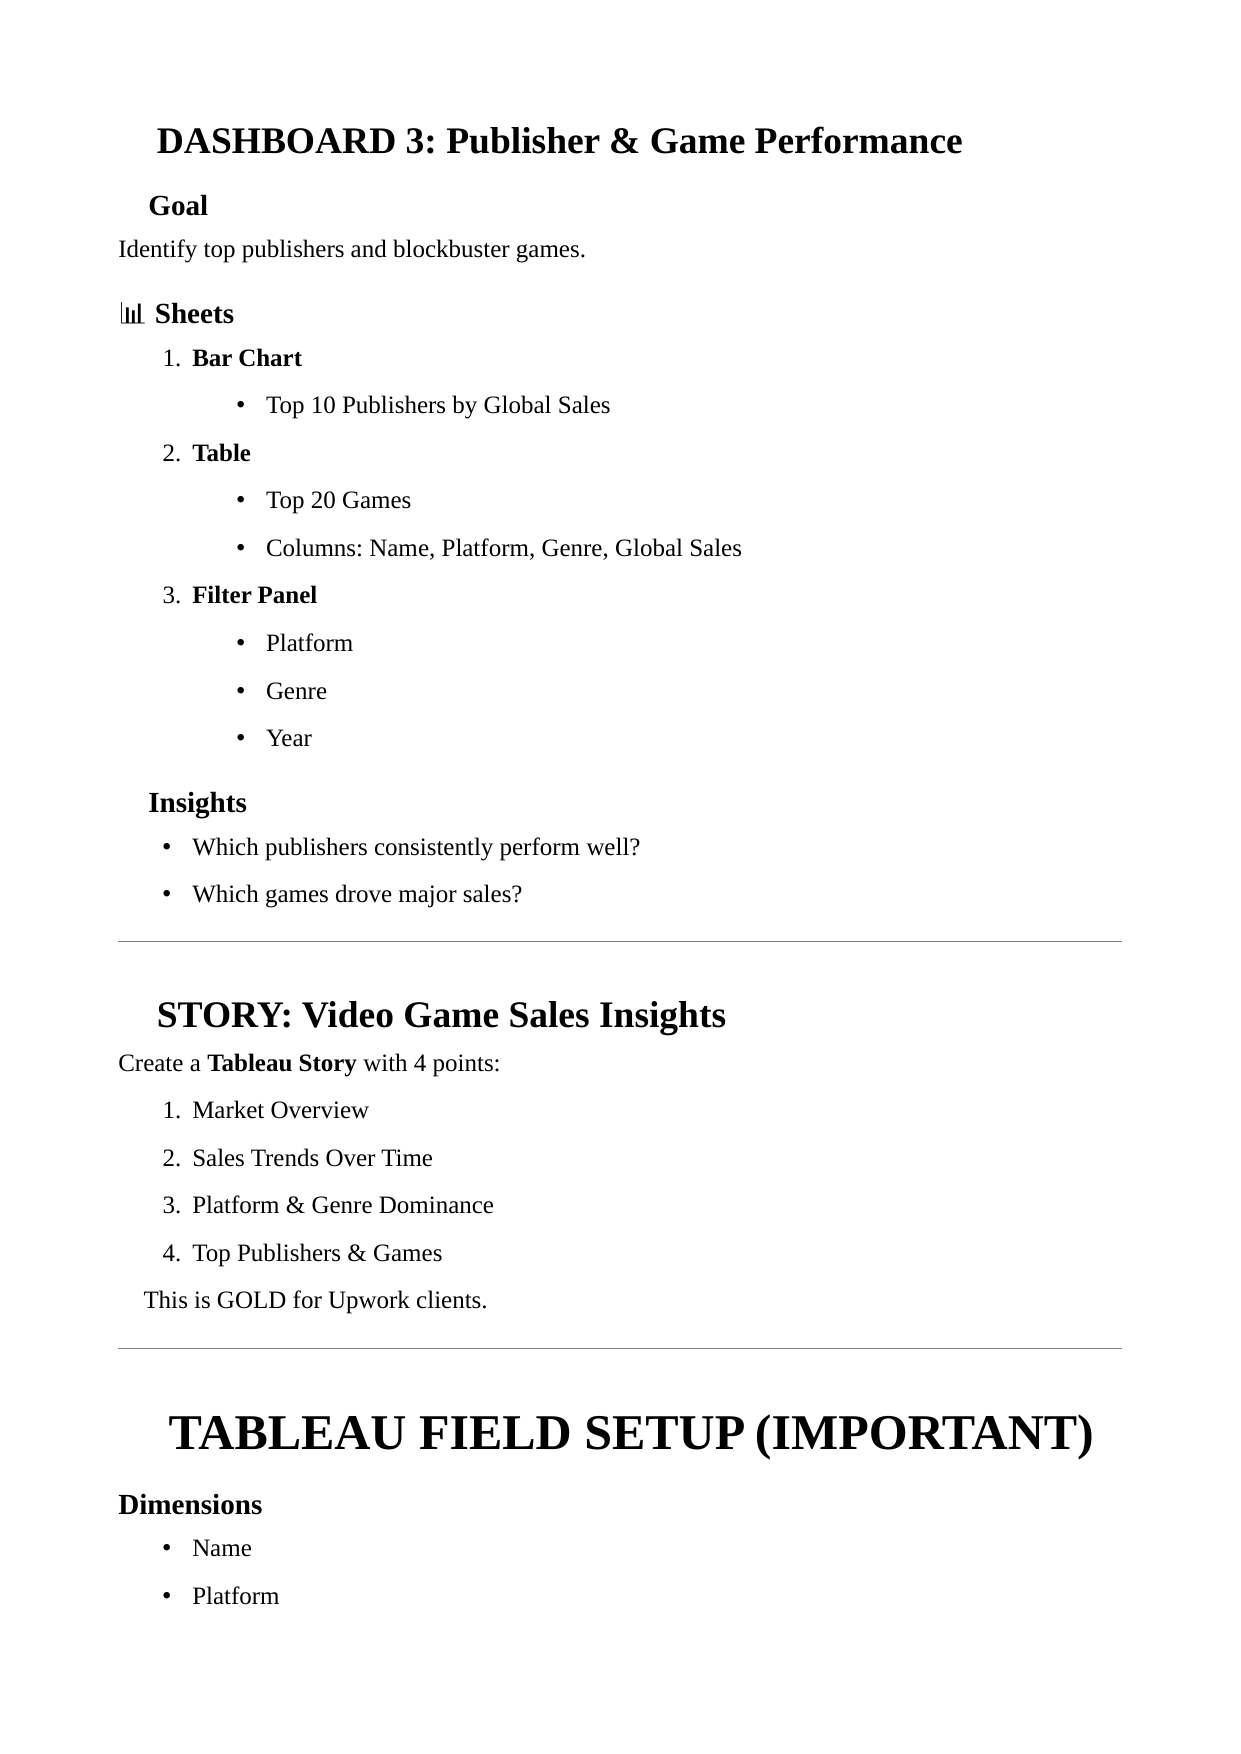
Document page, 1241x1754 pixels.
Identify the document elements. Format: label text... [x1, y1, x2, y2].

list Market Overview [162, 1095, 1122, 1124]
subtitle 🔹 DASHBOARD 3: Publisher & Game Performance [118, 118, 1122, 161]
list Which publishers consistently perform well? [162, 832, 1122, 860]
list Top Publishers & Games [162, 1238, 1122, 1267]
list Sales Trends Over Time [162, 1143, 1122, 1172]
list Columns: Name, Platform, Genre, Global Sales [236, 533, 1122, 562]
subtitle 🧩 TABLEAU FIELD SETUP (IMPORTANT) [118, 1402, 1122, 1460]
subtitle 🧠 Insights [118, 786, 1122, 819]
list Name [162, 1533, 1122, 1562]
list Genre [236, 676, 1122, 704]
list Top 10 Publishers by Global Sales [236, 390, 1122, 419]
subtitle 🔹 STORY: Video Game Sales Insights [118, 992, 1122, 1035]
list Table [162, 438, 1122, 467]
list Filter Panel [162, 581, 1122, 609]
list Which games drove major sales? [162, 879, 1122, 908]
text 💡 This is GOLD for Upwork clients. [118, 1286, 1122, 1314]
list Top 20 Games [236, 485, 1122, 514]
text Identify top publishers and blockbuster games. [118, 234, 1122, 263]
list Platform [162, 1581, 1122, 1609]
list Platform & Genre Dominance [162, 1190, 1122, 1219]
list Bar Chart [162, 343, 1122, 371]
subtitle Dimensions [118, 1487, 1122, 1521]
list Year [236, 723, 1122, 752]
list Platform [236, 628, 1122, 657]
text Create a Tableau Story with 4 points: [118, 1048, 1122, 1076]
subtitle 🎯 Goal [118, 188, 1122, 222]
subtitle 📊 Sheets [118, 297, 1122, 330]
